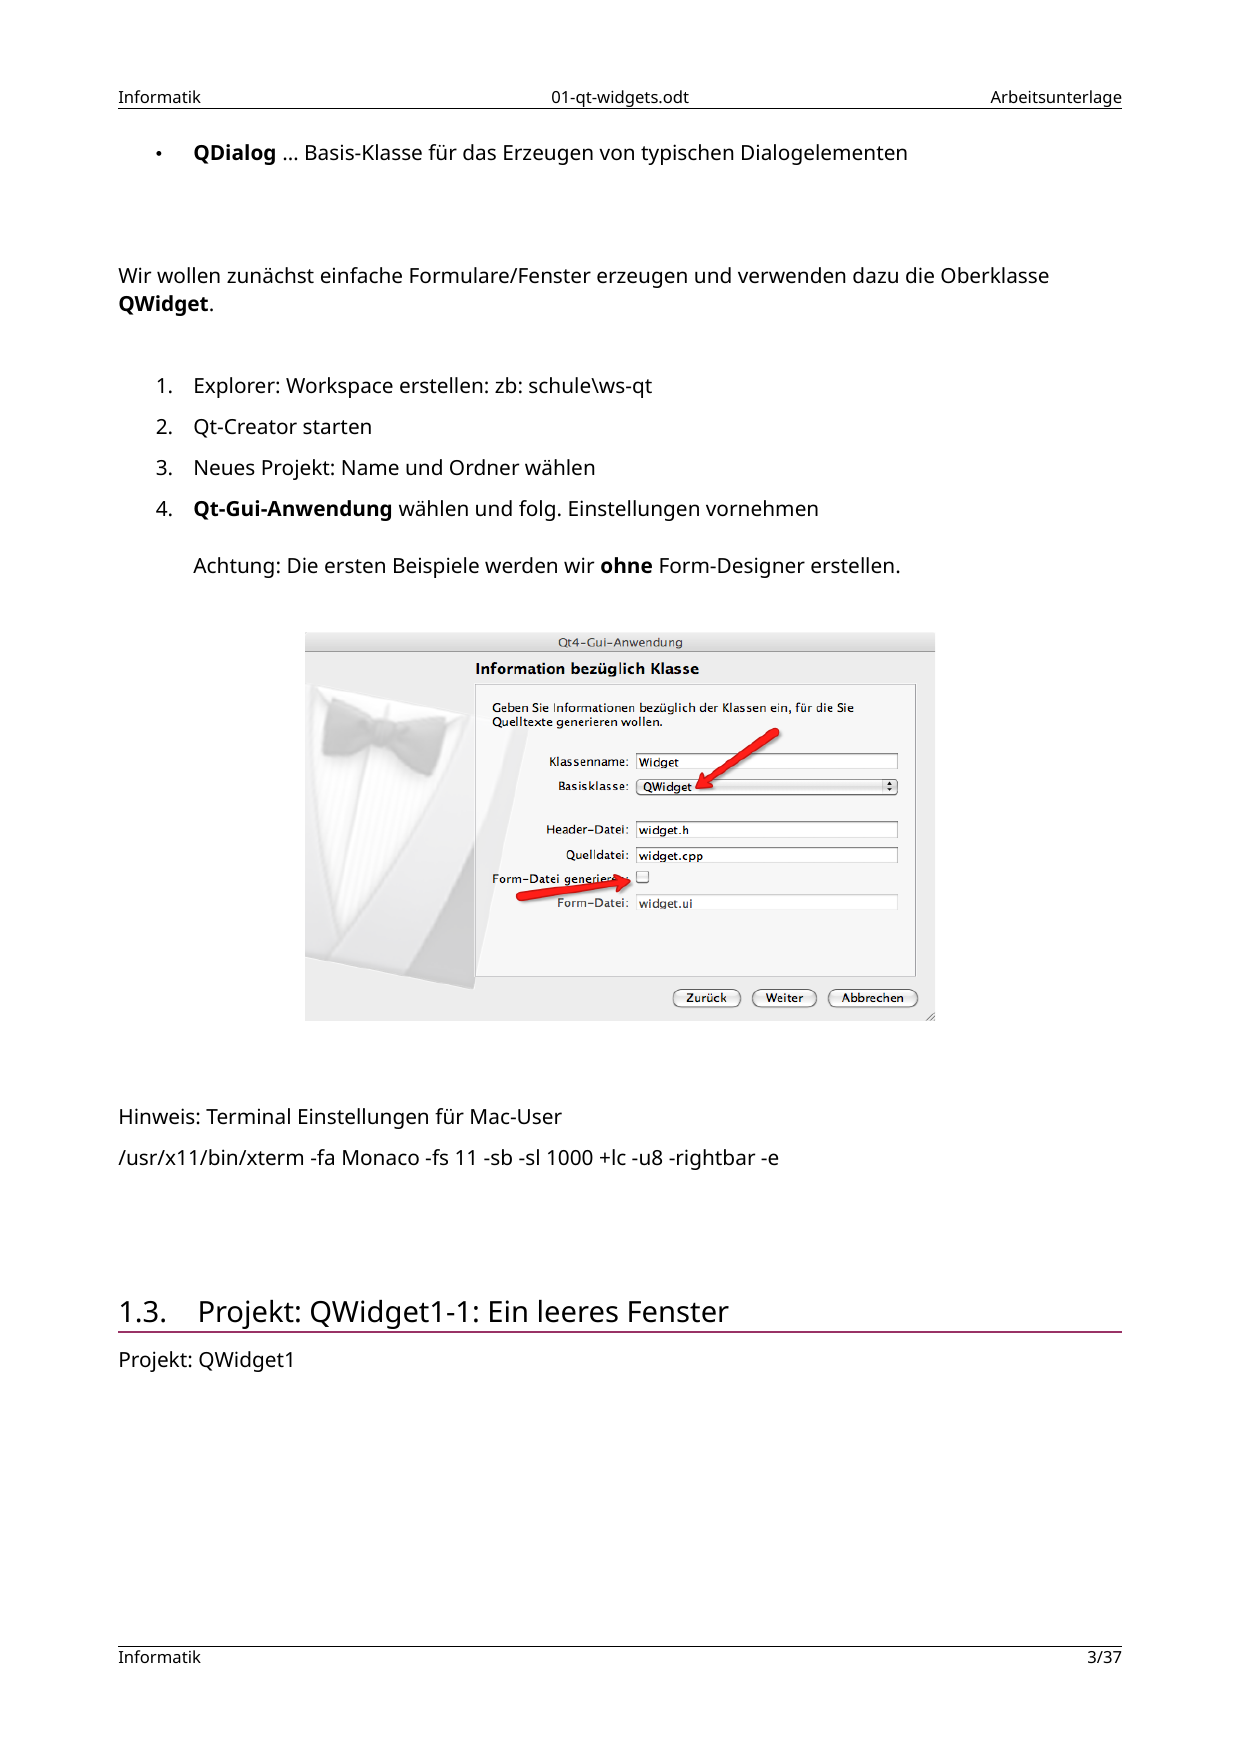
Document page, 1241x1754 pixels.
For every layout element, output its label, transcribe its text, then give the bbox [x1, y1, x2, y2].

picture [305, 632, 936, 1021]
subtitle Projekt: QWidget1-1: Ein leeres Fenster [118, 1291, 1122, 1331]
list Qt-Gui-Anwendung wählen und folg. Einstellungen vornehmen Achtung: Die ersten Beispiele werden wir ohne Form-Designer erstellen. [156, 494, 1122, 579]
text Hinweis: Terminal Einstellungen für Mac-User [118, 1102, 1122, 1131]
list QDialog … Basis-Klasse für das Erzeugen von typischen Dialogelementen [156, 138, 1122, 166]
text Wir wollen zunächst einfache Formulare/Fenster erzeugen und verwenden dazu die Oberklasse QWidget. [118, 261, 1122, 318]
text Projekt: QWidget1 [118, 1345, 1122, 1374]
text /usr/x11/bin/xterm -fa Monaco -fs 11 -sb -sl 1000 +lc -u8 -rightbar -e [118, 1143, 1122, 1172]
list Explorer: Workspace erstellen: zb: schule\ws-qt [156, 371, 1122, 399]
list Neues Projekt: Name und Ordner wählen [156, 453, 1122, 481]
list Qt-Creator starten [156, 412, 1122, 440]
